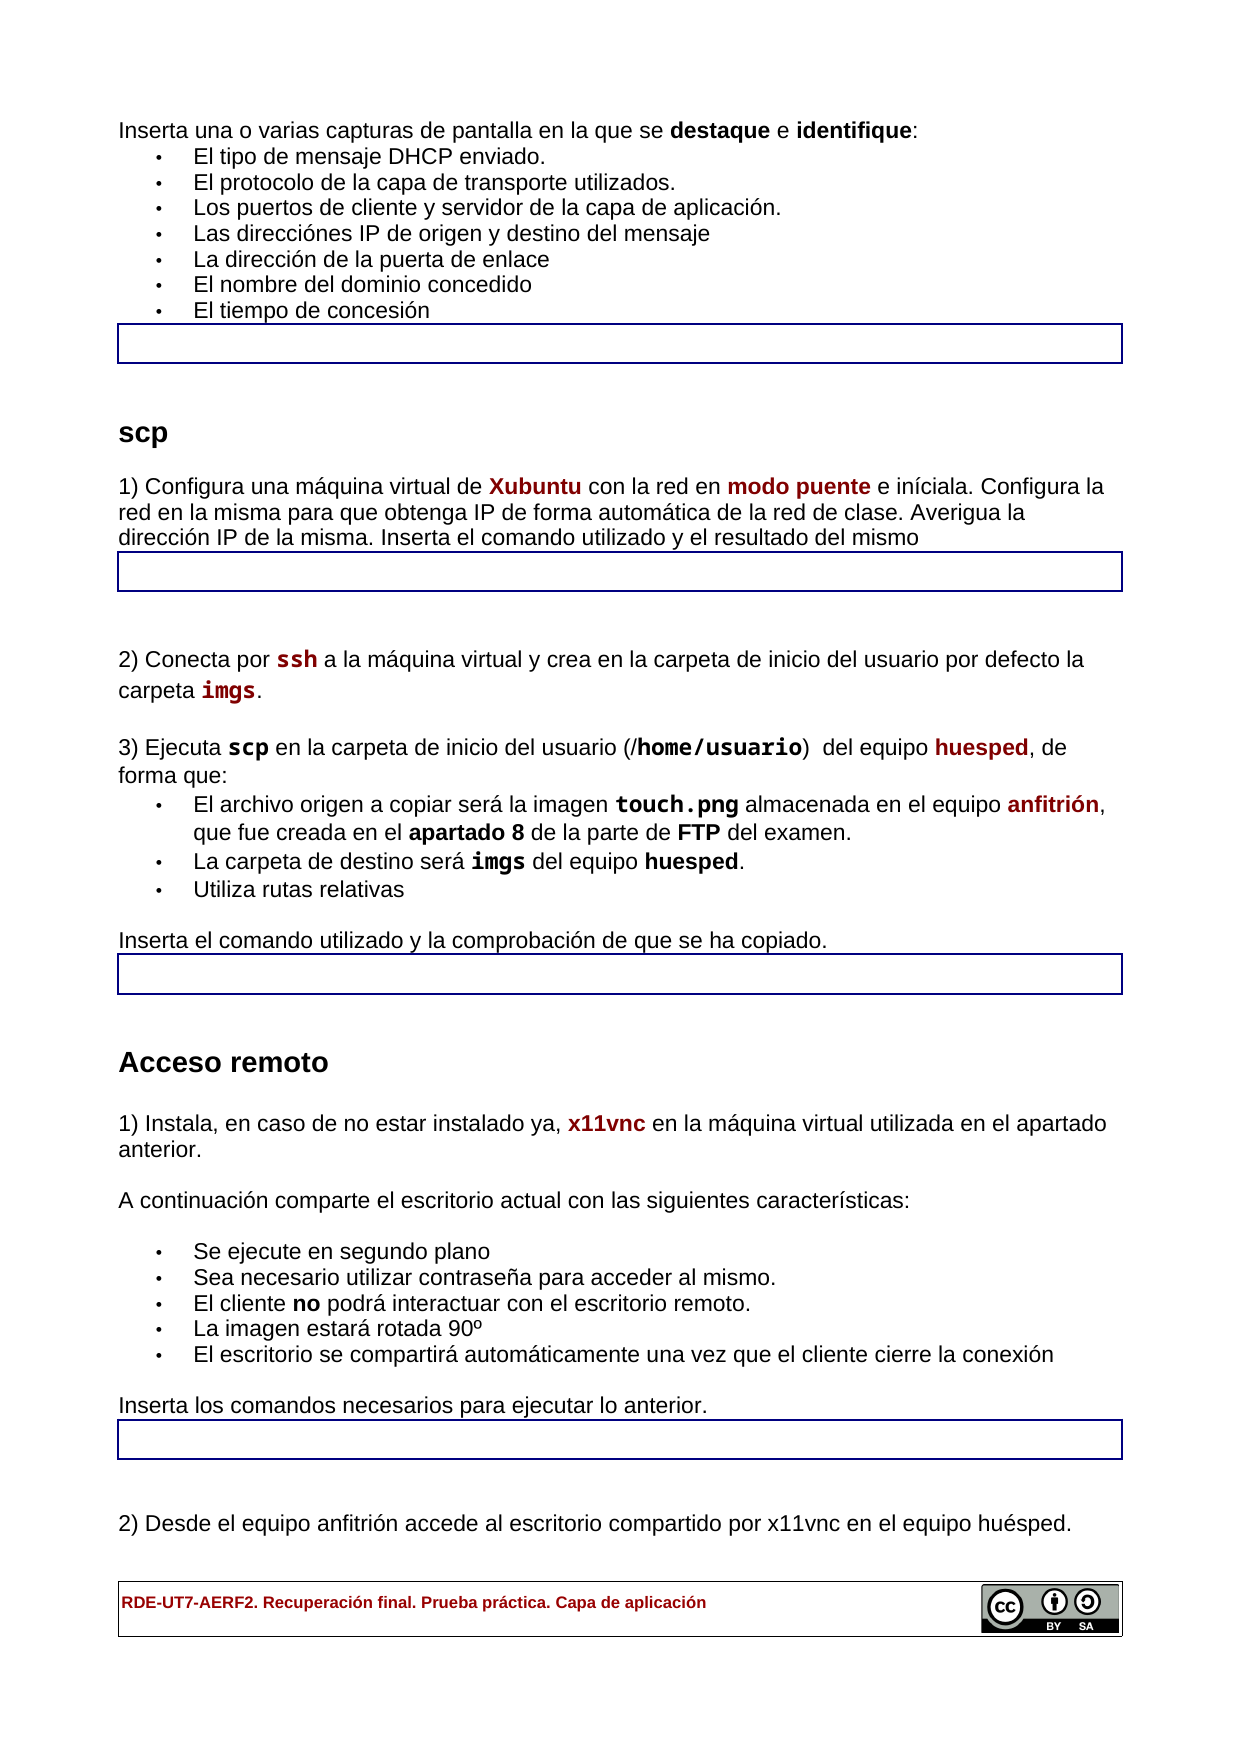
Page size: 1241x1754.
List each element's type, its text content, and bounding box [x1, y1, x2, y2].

list El cliente no podrá interactuar con el escritorio remoto. [156, 1290, 1122, 1316]
text Inserta una o varias capturas de pantalla en la que se destaque e identifique: [118, 118, 1122, 144]
list Los puertos de cliente y servidor de la capa de aplicación. [156, 195, 1122, 221]
list Utiliza rutas relativas [156, 876, 1122, 902]
table_header [119, 553, 1121, 590]
list El escritorio se compartirá automáticamente una vez que el cliente cierre la conexión [156, 1342, 1122, 1367]
text 1) Instala, en caso de no estar instalado ya, x11vnc en la máquina virtual utilizada en el apartado anterior. [118, 1111, 1122, 1162]
text 2) Desde el equipo anfitrión accede al escritorio compartido por x11vnc en el equipo huésped. [118, 1511, 1122, 1537]
list Se ejecute en segundo plano [156, 1239, 1122, 1265]
list El tiempo de concesión [156, 297, 1122, 323]
list La carpeta de destino será imgs del equipo huesped. [156, 845, 1122, 876]
list La dirección de la puerta de enlace [156, 246, 1122, 272]
list El protocolo de la capa de transporte utilizados. [156, 169, 1122, 195]
text A continuación comparte el escritorio actual con las siguientes características: [118, 1188, 1122, 1213]
text 3) Ejecuta scp en la carpeta de inicio del usuario (/home/usuario) del equipo huesped, de forma que: [118, 731, 1122, 788]
list El tipo de mensaje DHCP enviado. [156, 144, 1122, 169]
text Inserta el comando utilizado y la comprobación de que se ha copiado. [118, 928, 1122, 953]
text 2) Conecta por ssh a la máquina virtual y crea en la carpeta de inicio del usuario por defecto la carpeta imgs. [118, 643, 1122, 706]
text 1) Configura una máquina virtual de Xubuntu con la red en modo puente e iníciala. Configura la red en la misma para que obtenga IP de forma automática de la red de clase. Averigua la dirección IP de la misma. Inserta el comando utilizado y el resultado del mismo [118, 474, 1122, 551]
list La imagen estará rotada 90º [156, 1316, 1122, 1342]
picture [981, 1584, 1119, 1633]
text Acceso remoto [118, 1046, 1122, 1078]
list Las direcciónes IP de origen y destino del mensaje [156, 221, 1122, 246]
table_header [119, 325, 1121, 362]
table_header [119, 955, 1121, 992]
list El archivo origen a copiar será la imagen touch.png almacenada en el equipo anfitrión, que fue creada en el apartado 8 de la parte de FTP del examen. [156, 788, 1122, 845]
table_header [119, 1421, 1121, 1458]
text scp [118, 416, 1122, 448]
list El nombre del dominio concedido [156, 272, 1122, 297]
text Inserta los comandos necesarios para ejecutar lo anterior. [118, 1393, 1122, 1418]
list Sea necesario utilizar contraseña para acceder al mismo. [156, 1265, 1122, 1290]
